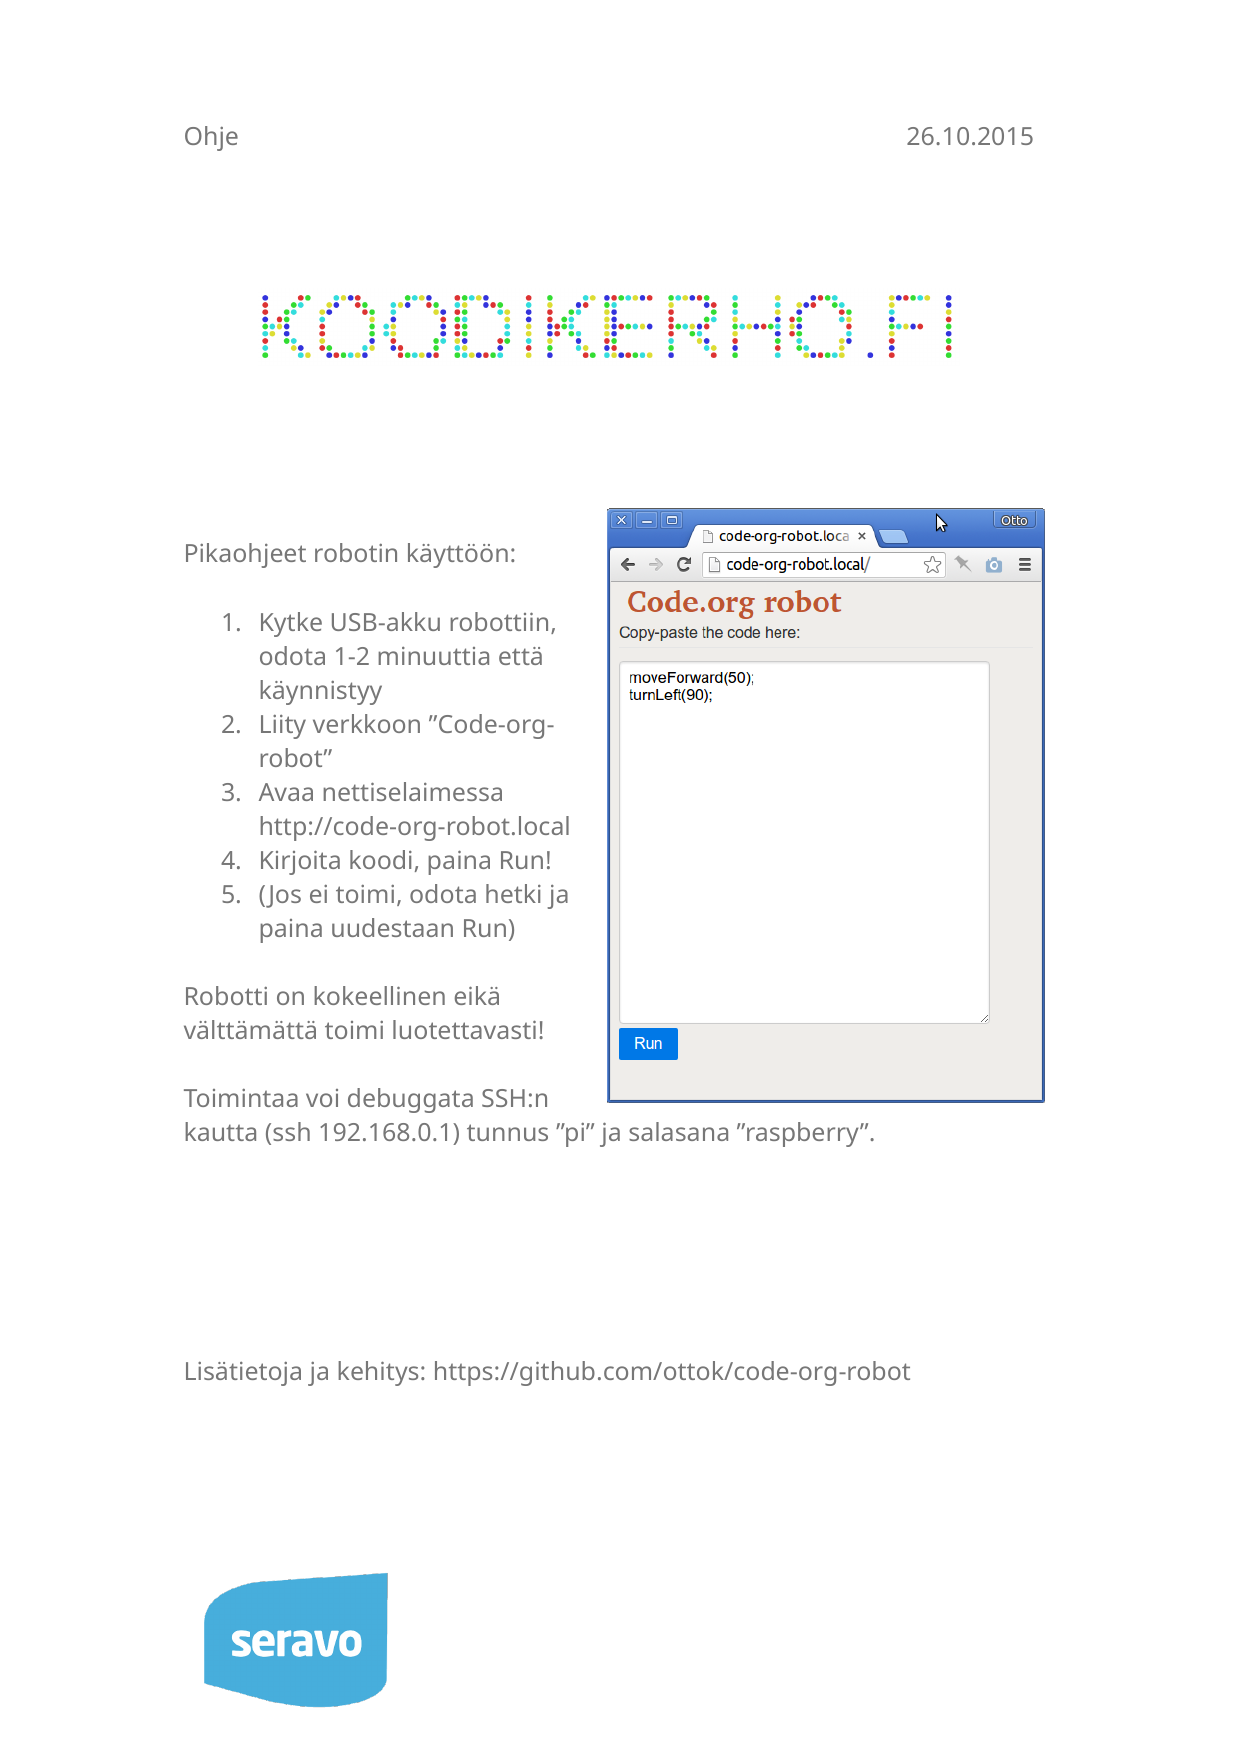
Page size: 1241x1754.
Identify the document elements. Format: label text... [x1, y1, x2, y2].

list (Jos ei toimi, odota hetki ja paina uudestaan Run) [221, 877, 607, 945]
text Toimintaa voi debuggata SSH:n kautta (ssh 192.168.0.1) tunnus ”pi” ja salasana ”raspberry”. [183, 1081, 1034, 1149]
text Lisätietoja ja kehitys: https://github.com/ottok/code-org-robot [183, 1353, 1034, 1388]
picture [182, 1526, 410, 1754]
text Pikaohjeet robotin käyttöön: [183, 536, 607, 570]
picture [257, 288, 960, 366]
list Avaa nettiselaimessa http://code-org-robot.local [221, 774, 607, 843]
list Kirjoita koodi, paina Run! [221, 843, 607, 877]
text Ohje 26.10.2015 [183, 118, 1034, 152]
list Robotti on kokeellinen eikä välttämättä toimi luotettavasti! [183, 979, 607, 1047]
list Kytke USB-akku robottiin, odota 1-2 minuuttia että käynnistyy [221, 604, 607, 706]
list Liity verkkoon ”Code-org-robot” [221, 706, 607, 774]
picture [607, 508, 1045, 1103]
